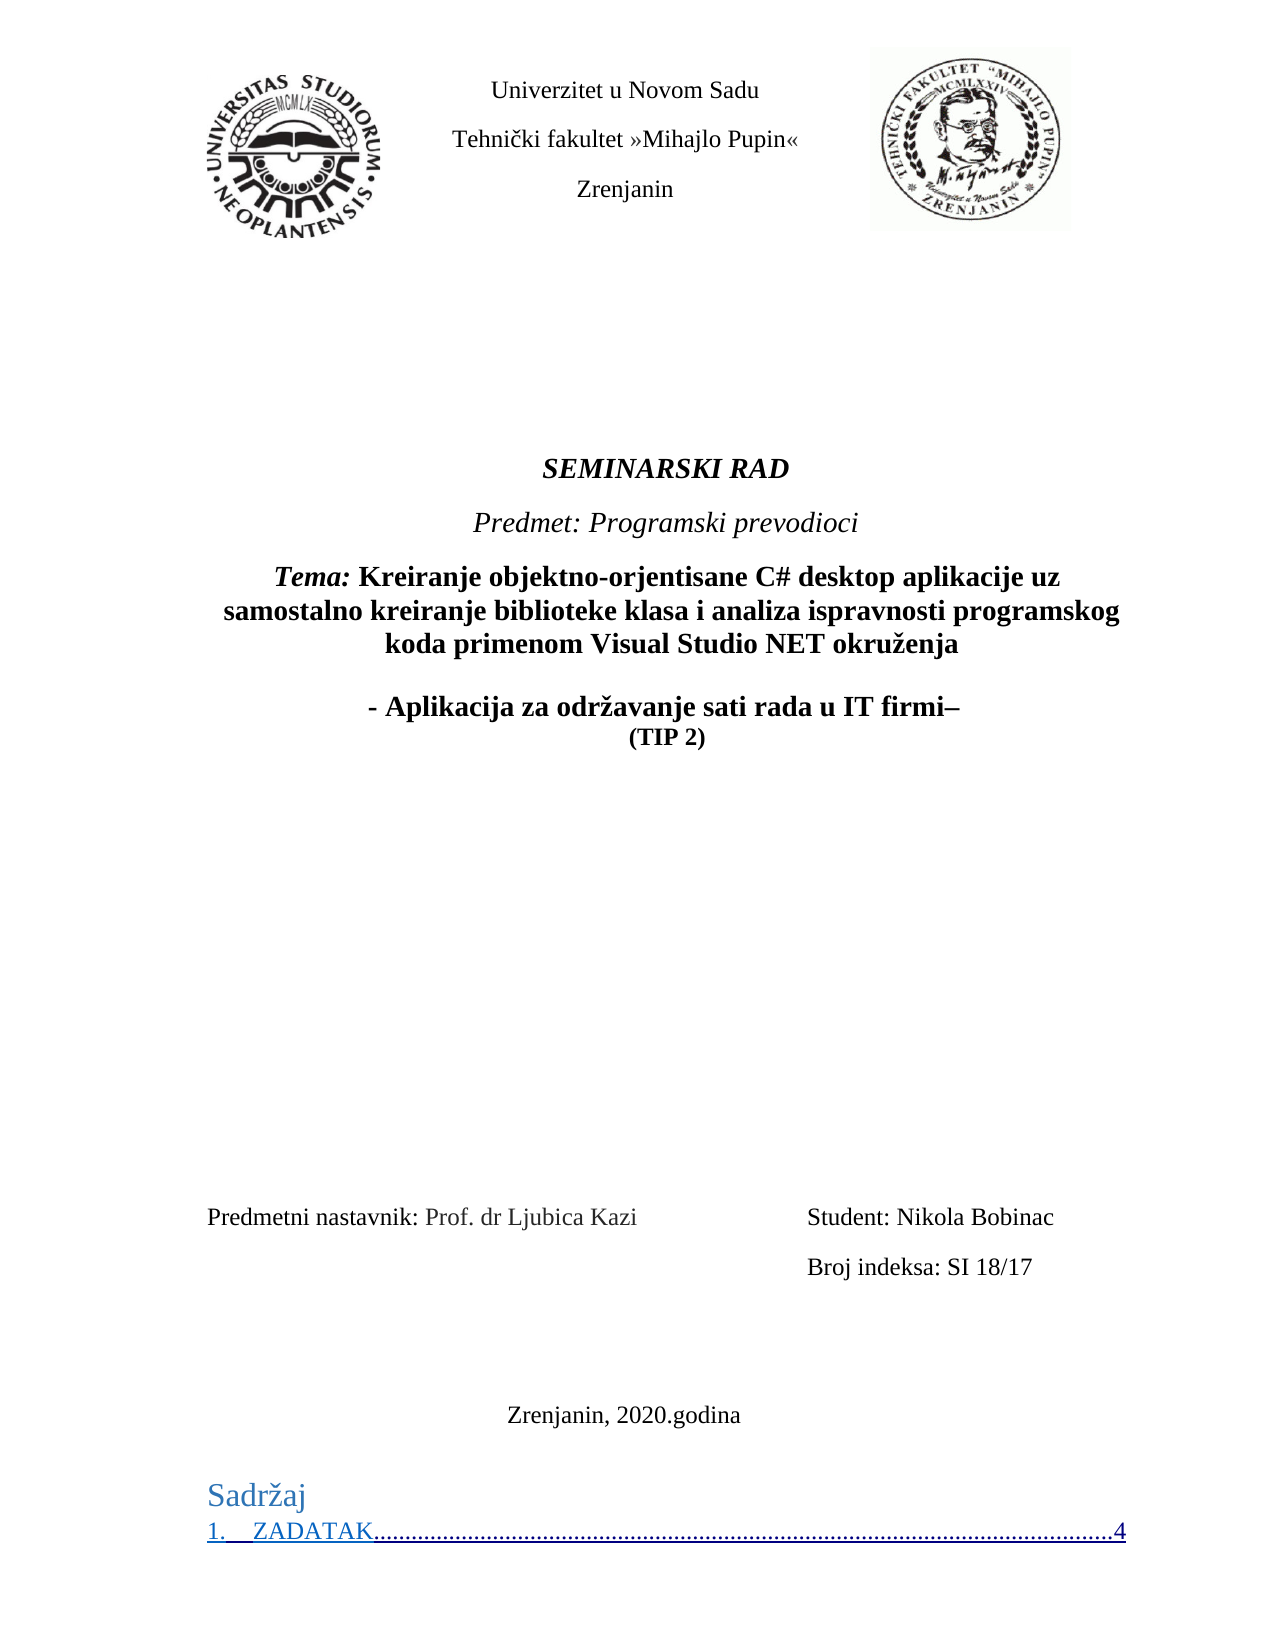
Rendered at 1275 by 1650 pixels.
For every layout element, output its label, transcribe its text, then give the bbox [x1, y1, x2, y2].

text - Aplikacija za održavanje sati rada u IT firmi– [207, 689, 1127, 722]
text [1072, 75, 1127, 104]
text Predmetni nastavnik: Prof. dr Ljubica Kazi Student: Nikola Bobinac [207, 1202, 1127, 1231]
text Zrenjanin [381, 174, 869, 203]
text Tehnički fakultet »Mihajlo Pupin« [381, 124, 869, 153]
text Tema: Kreiranje objektno-orjentisane C# desktop aplikacije uz samostalno kreiranje biblioteke klasa i analiza ispravnosti programskog koda primenom Visual Studio NET okruženja [207, 559, 1127, 660]
text Zrenjanin, 2020.godina [507, 1401, 1127, 1429]
text [1072, 124, 1127, 153]
subtitle Sadržaj [207, 1475, 1127, 1513]
text Univerzitet u Novom Sadu [381, 75, 869, 104]
text SEMINARSKI RAD [207, 451, 1127, 484]
text [1072, 174, 1127, 203]
text Predmet: Programski prevodioci [207, 505, 1127, 539]
text (TIP 2) [207, 722, 1127, 751]
text Broj indeksa: SI 18/17 [207, 1252, 1127, 1281]
text 1. ZADATAK 4 [207, 1516, 1127, 1545]
